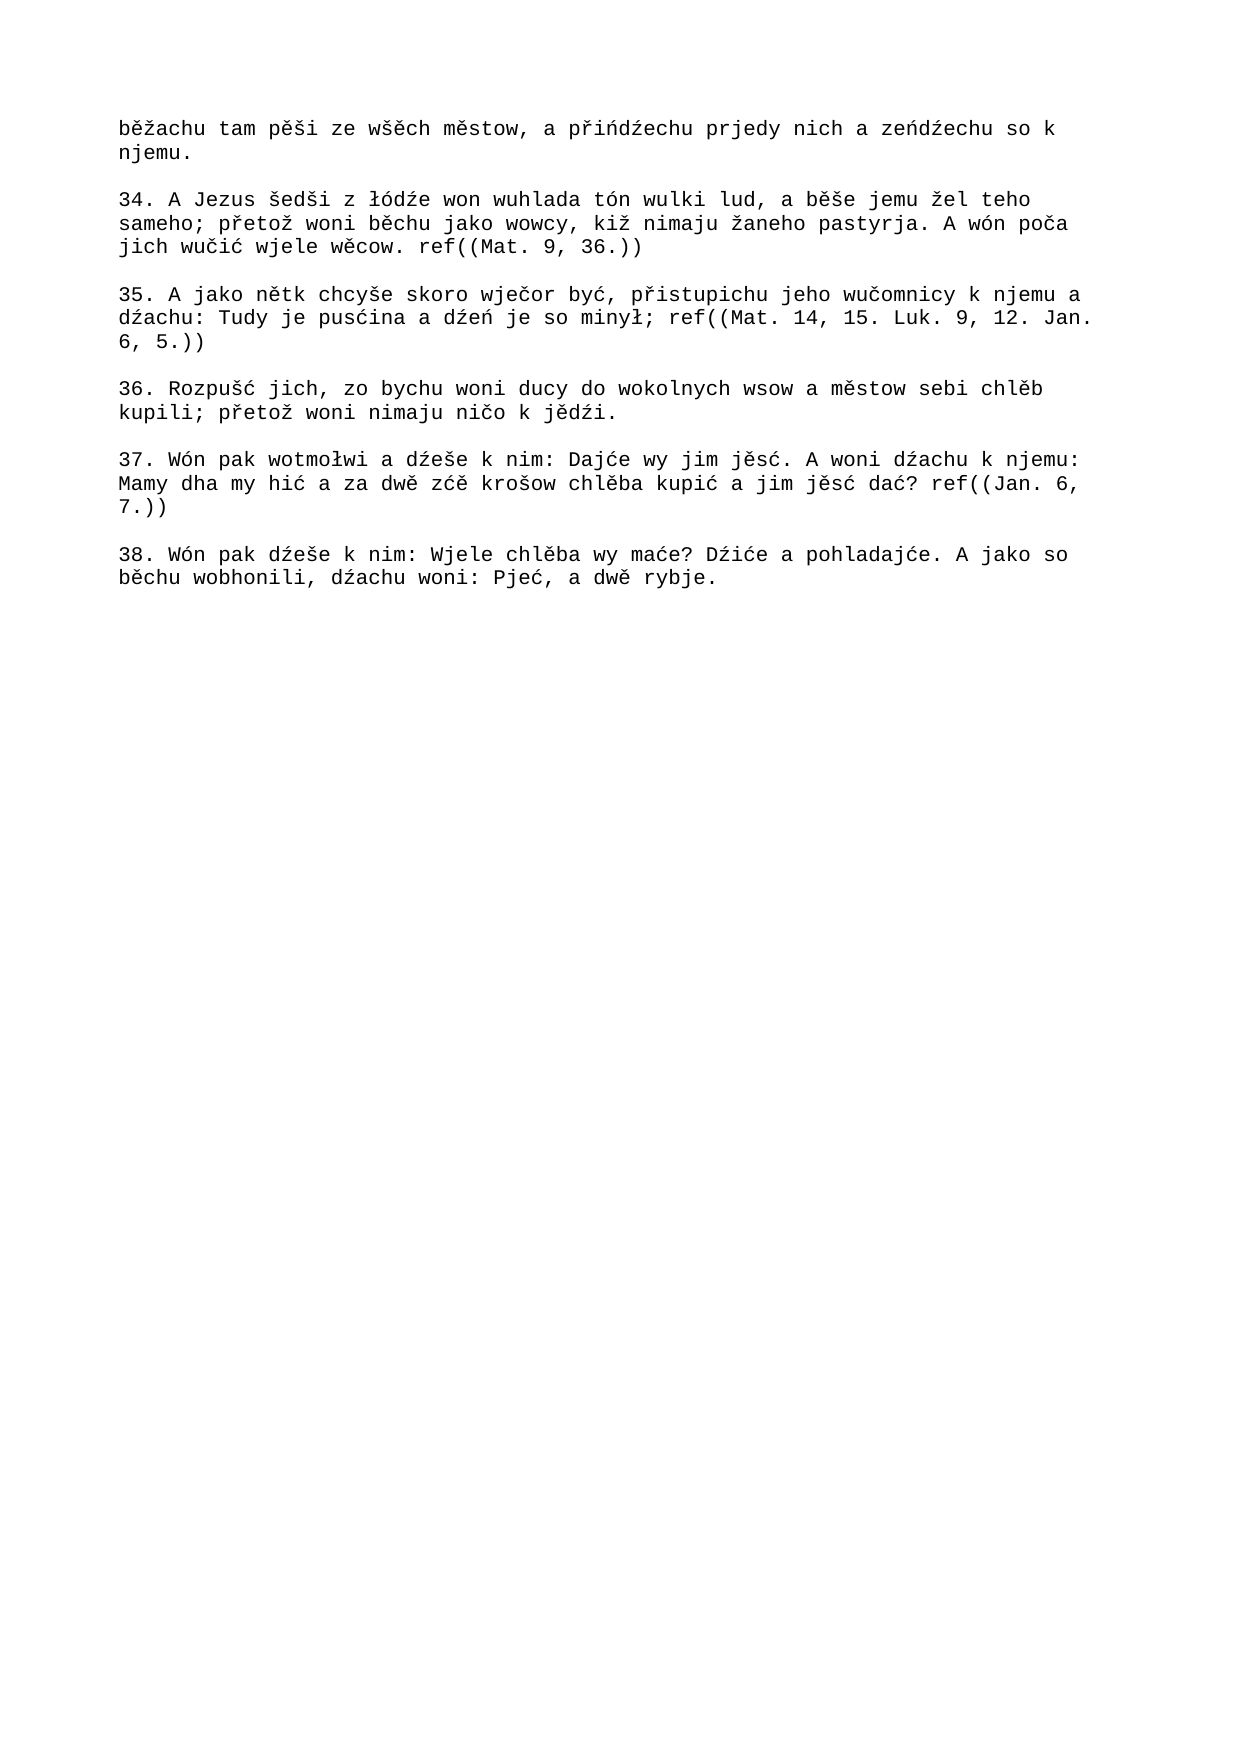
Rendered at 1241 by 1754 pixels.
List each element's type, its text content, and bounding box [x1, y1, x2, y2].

text 35. A jako nětk chcyše skoro wječor być, přistupichu jeho wučomnicy k njemu a dźachu: Tudy je pusćina a dźeń je so minył; ref((Mat. 14, 15. Luk. 9, 12. Jan. 6, 5.)) [118, 284, 1122, 354]
text 38. Wón pak dźeše k nim: Wjele chlěba wy maće? Dźiće a pohladajće. A jako so běchu wobhonili, dźachu woni: Pjeć, a dwě rybje. [118, 544, 1122, 591]
text 37. Wón pak wotmołwi a dźeše k nim: Dajće wy jim jěsć. A woni dźachu k njemu: Mamy dha my hić a za dwě zćě krošow chlěba kupić a jim jěsć dać? ref((Jan. 6, 7.)) [118, 449, 1122, 520]
text běžachu tam pěši ze wšěch městow, a přińdźechu prjedy nich a zeńdźechu so k njemu. [118, 118, 1122, 165]
text 34. A Jezus šedši z łódźe won wuhlada tón wulki lud, a běše jemu žel teho sameho; přetož woni běchu jako wowcy, kiž nimaju žaneho pastyrja. A wón poča jich wučić wjele wěcow. ref((Mat. 9, 36.)) [118, 189, 1122, 260]
text 36. Rozpušć jich, zo bychu woni ducy do wokolnych wsow a městow sebi chlěb kupili; přetož woni nimaju ničo k jědźi. [118, 378, 1122, 426]
